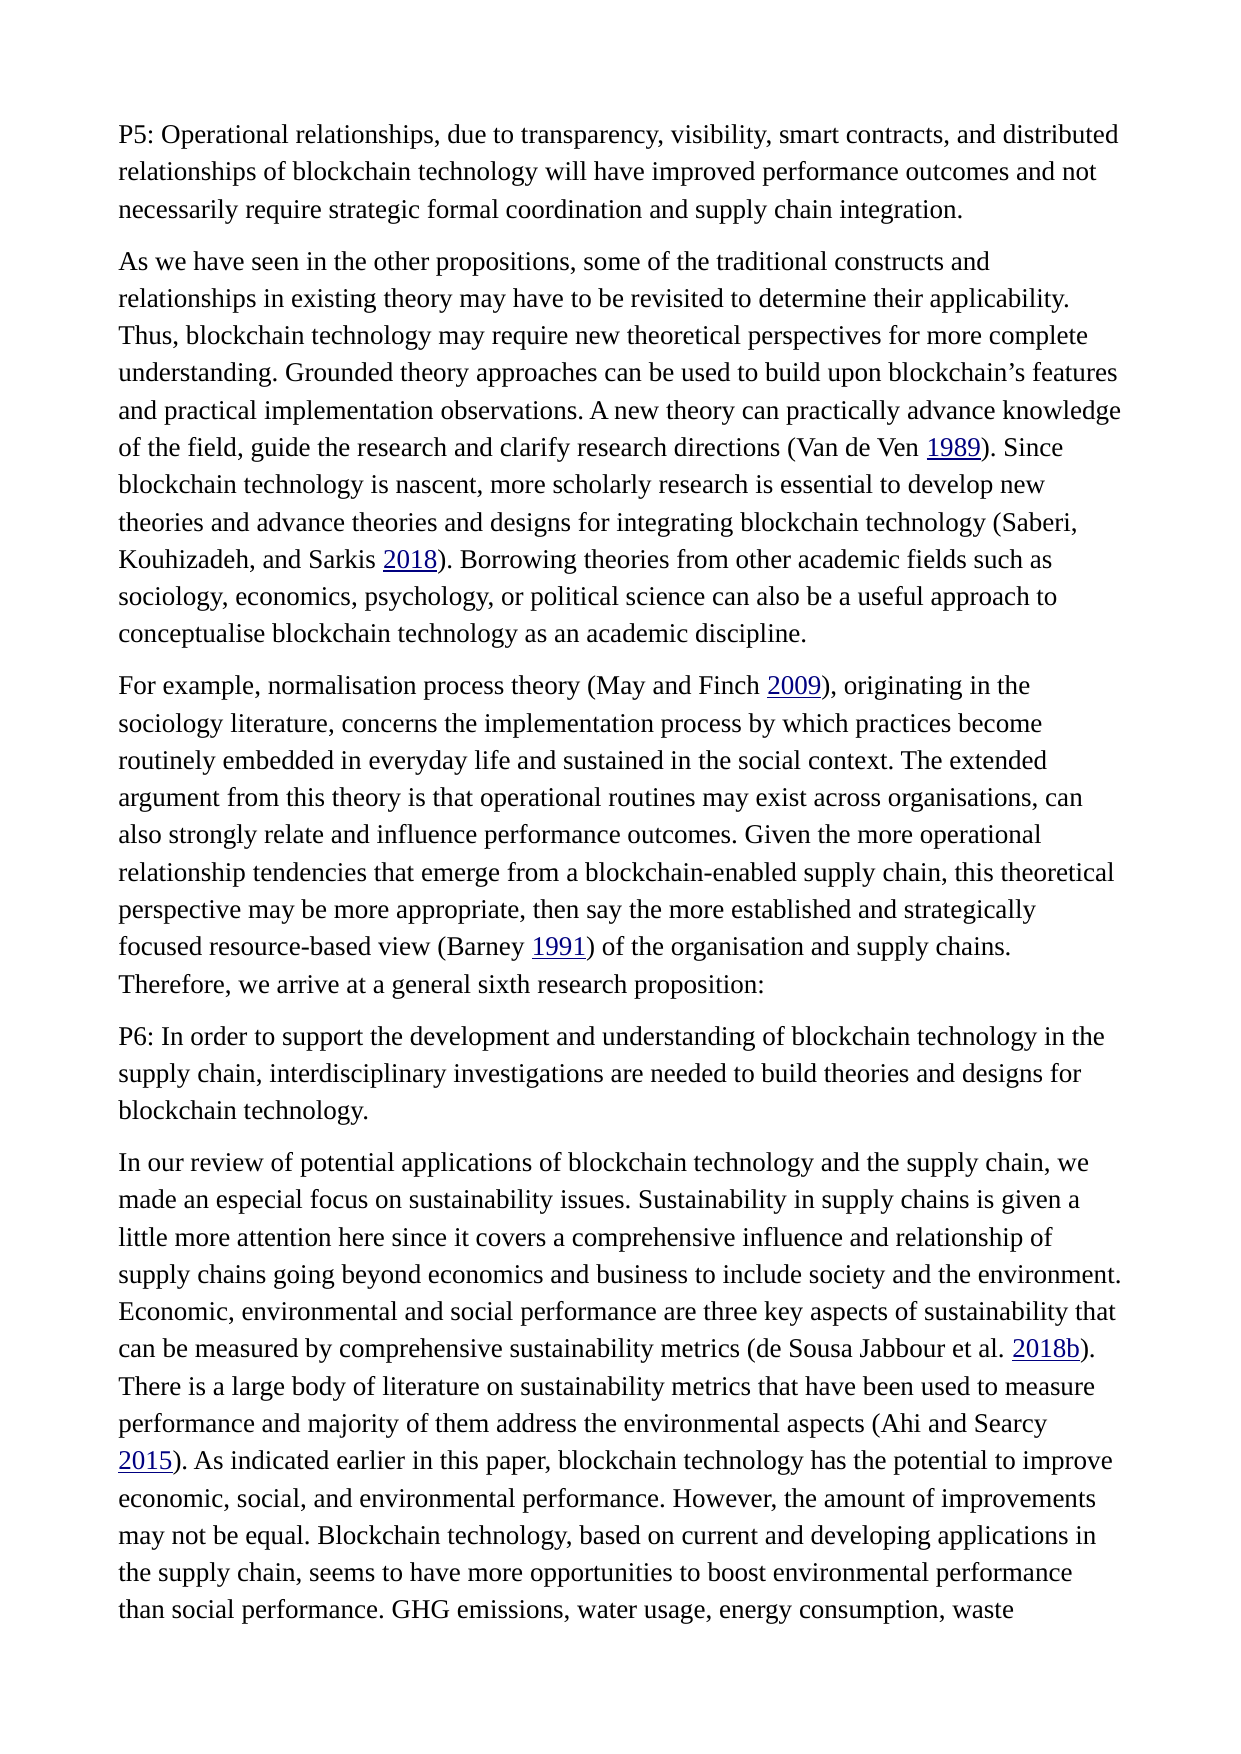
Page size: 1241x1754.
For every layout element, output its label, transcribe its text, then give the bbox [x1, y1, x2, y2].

text As we have seen in the other propositions, some of the traditional constructs and relationships in existing theory may have to be revisited to determine their applicability. Thus, blockchain technology may require new theoretical perspectives for more complete understanding. Grounded theory approaches can be used to build upon blockchain’s features and practical implementation observations. A new theory can practically advance knowledge of the field, guide the research and clarify research directions (Van de Ven 1989). Since blockchain technology is nascent, more scholarly research is essential to develop new theories and advance theories and designs for integrating blockchain technology (Saberi, Kouhizadeh, and Sarkis 2018). Borrowing theories from other academic fields such as sociology, economics, psychology, or political science can also be a useful approach to conceptualise blockchain technology as an academic discipline. [118, 244, 1122, 649]
text P6: In order to support the development and understanding of blockchain technology in the supply chain, interdisciplinary investigations are needed to build theories and designs for blockchain technology. [118, 1019, 1122, 1125]
text P5: Operational relationships, due to transparency, visibility, smart contracts, and distributed relationships of blockchain technology will have improved performance outcomes and not necessarily require strategic formal coordination and supply chain integration. [118, 118, 1122, 224]
text For example, normalisation process theory (May and Finch 2009), originating in the sociology literature, concerns the implementation process by which practices become routinely embedded in everyday life and sustained in the social context. The extended argument from this theory is that operational routines may exist across organisations, can also strongly relate and influence performance outcomes. Given the more operational relationship tendencies that emerge from a blockchain-enabled supply chain, this theoretical perspective may be more appropriate, then say the more established and strategically focused resource-based view (Barney 1991) of the organisation and supply chains. Therefore, we arrive at a general sixth research proposition: [118, 669, 1122, 999]
text In our review of potential applications of blockchain technology and the supply chain, we made an especial focus on sustainability issues. Sustainability in supply chains is given a little more attention here since it covers a comprehensive influence and relationship of supply chains going beyond economics and business to include society and the environment. Economic, environmental and social performance are three key aspects of sustainability that can be measured by comprehensive sustainability metrics (de Sousa Jabbour et al. 2018b). There is a large body of literature on sustainability metrics that have been used to measure performance and majority of them address the environmental aspects (Ahi and Searcy 2015). As indicated earlier in this paper, blockchain technology has the potential to improve economic, social, and environmental performance. However, the amount of improvements may not be equal. Blockchain technology, based on current and developing applications in the supply chain, seems to have more opportunities to boost environmental performance than social performance. GHG emissions, water usage, energy consumption, waste [118, 1146, 1122, 1625]
